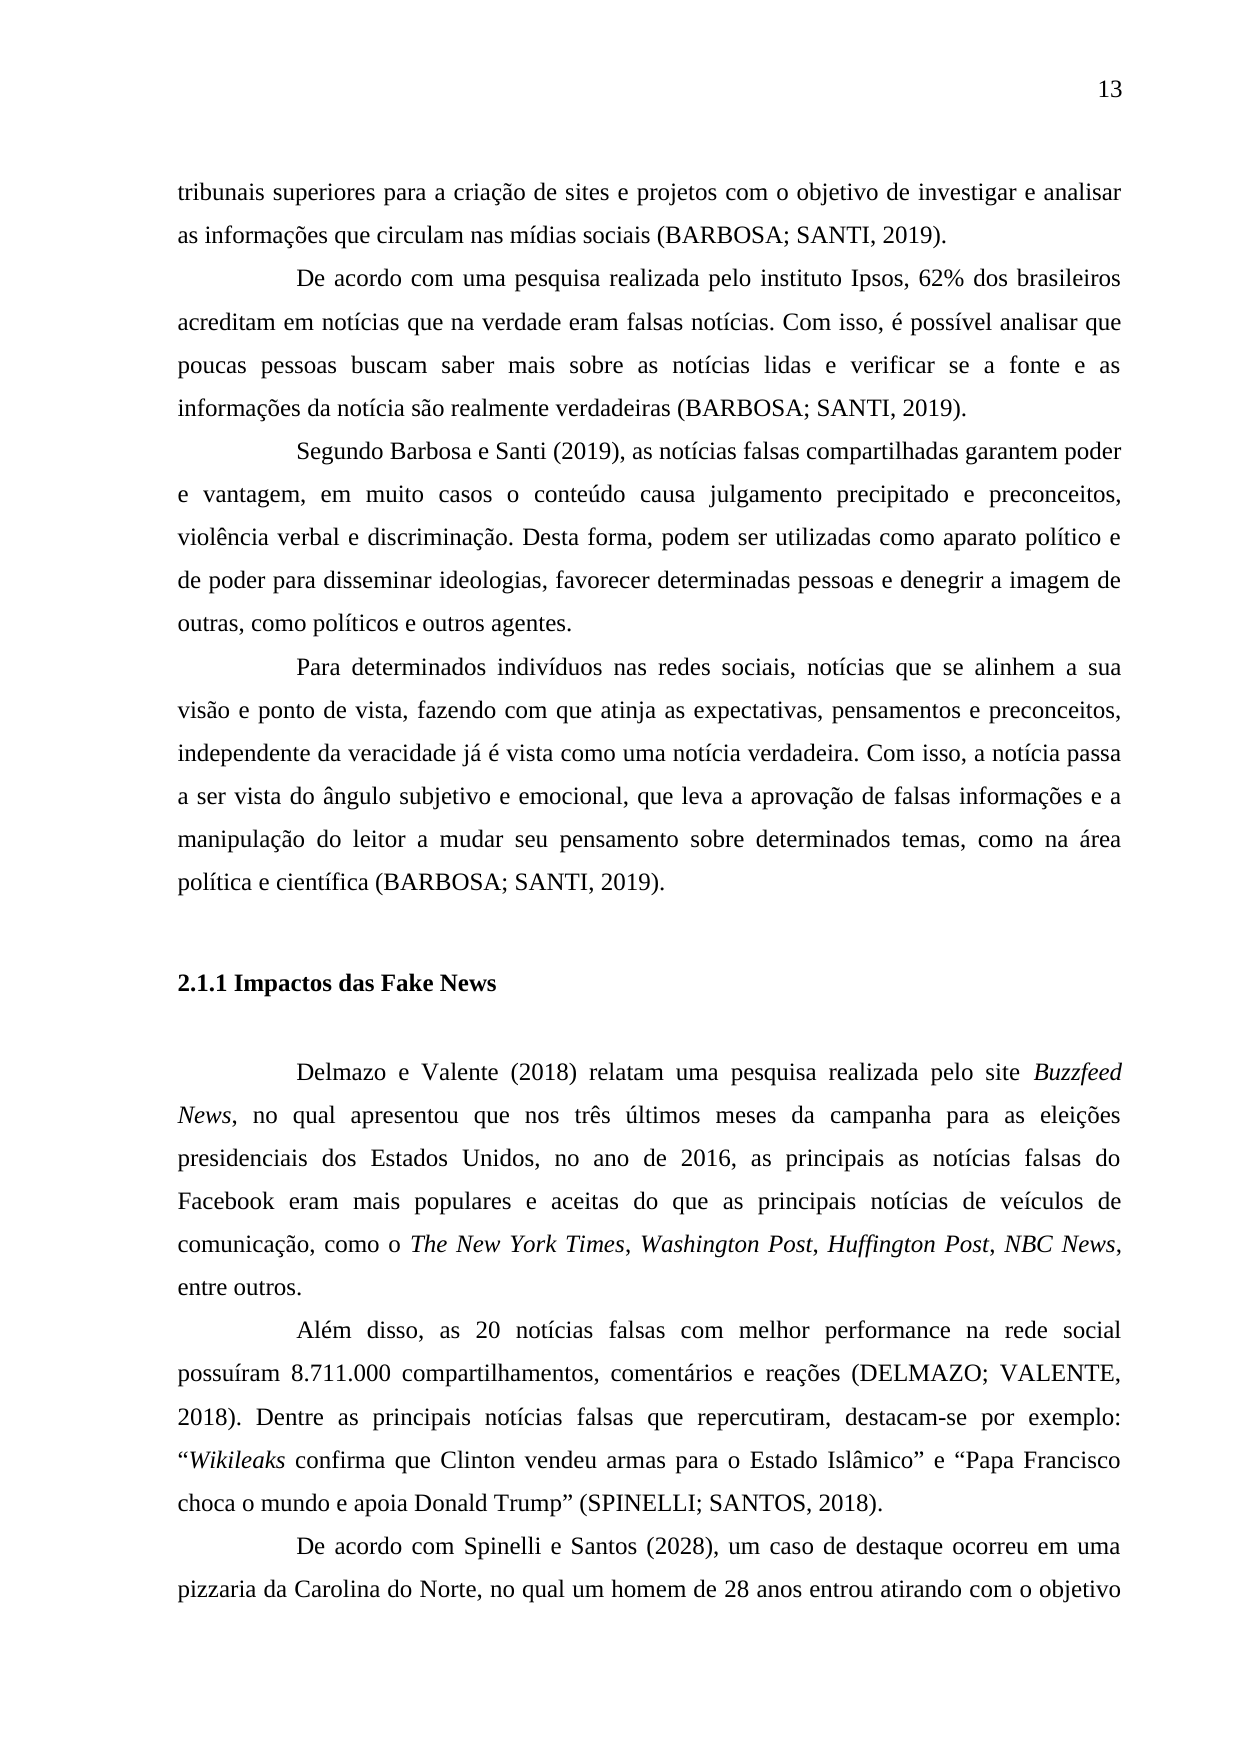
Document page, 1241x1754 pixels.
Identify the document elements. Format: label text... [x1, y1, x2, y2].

text Delmazo e Valente (2018) relatam uma pesquisa realizada pelo site Buzzfeed News, no qual apresentou que nos três últimos meses da campanha para as eleições presidenciais dos Estados Unidos, no ano de 2016, as principais as notícias falsas do Facebook eram mais populares e aceitas do que as principais notícias de veículos de comunicação, como o The New York Times, Washington Post, Huffington Post, NBC News, entre outros. [177, 1057, 1122, 1301]
text Segundo Barbosa e Santi (2019), as notícias falsas compartilhadas garantem poder e vantagem, em muito casos o conteúdo causa julgamento precipitado e preconceitos, violência verbal e discriminação. Desta forma, podem ser utilizadas como aparato político e de poder para disseminar ideologias, favorecer determinadas pessoas e denegrir a imagem de outras, como políticos e outros agentes. [177, 436, 1122, 637]
text Para determinados indivíduos nas redes sociais, notícias que se alinhem a sua visão e ponto de vista, fazendo com que atinja as expectativas, pensamentos e preconceitos, independente da veracidade já é vista como uma notícia verdadeira. Com isso, a notícia passa a ser vista do ângulo subjetivo e emocional, que leva a aprovação de falsas informações e a manipulação do leitor a mudar seu pensamento sobre determinados temas, como na área política e científica (BARBOSA; SANTI, 2019). [177, 652, 1122, 896]
text tribunais superiores para a criação de sites e projetos com o objetivo de investigar e analisar as informações que circulam nas mídias sociais (BARBOSA; SANTI, 2019). [177, 177, 1122, 249]
text Além disso, as 20 notícias falsas com melhor performance na rede social possuíram 8.711.000 compartilhamentos, comentários e reações (DELMAZO; VALENTE, 2018). Dentre as principais notícias falsas que repercutiram, destacam-se por exemplo: “Wikileaks confirma que Clinton vendeu armas para o Estado Islâmico” e “Papa Francisco choca o mundo e apoia Donald Trump” (SPINELLI; SANTOS, 2018). [177, 1315, 1122, 1517]
text De acordo com uma pesquisa realizada pelo instituto Ipsos, 62% dos brasileiros acreditam em notícias que na verdade eram falsas notícias. Com isso, é possível analisar que poucas pessoas buscam saber mais sobre as notícias lidas e verificar se a fonte e as informações da notícia são realmente verdadeiras (BARBOSA; SANTI, 2019). [177, 263, 1122, 422]
subtitle 2.1.1 Impactos das Fake News [177, 968, 1122, 997]
text De acordo com Spinelli e Santos (2028), um caso de destaque ocorreu em uma pizzaria da Carolina do Norte, no qual um homem de 28 anos entrou atirando com o objetivo [177, 1531, 1122, 1603]
